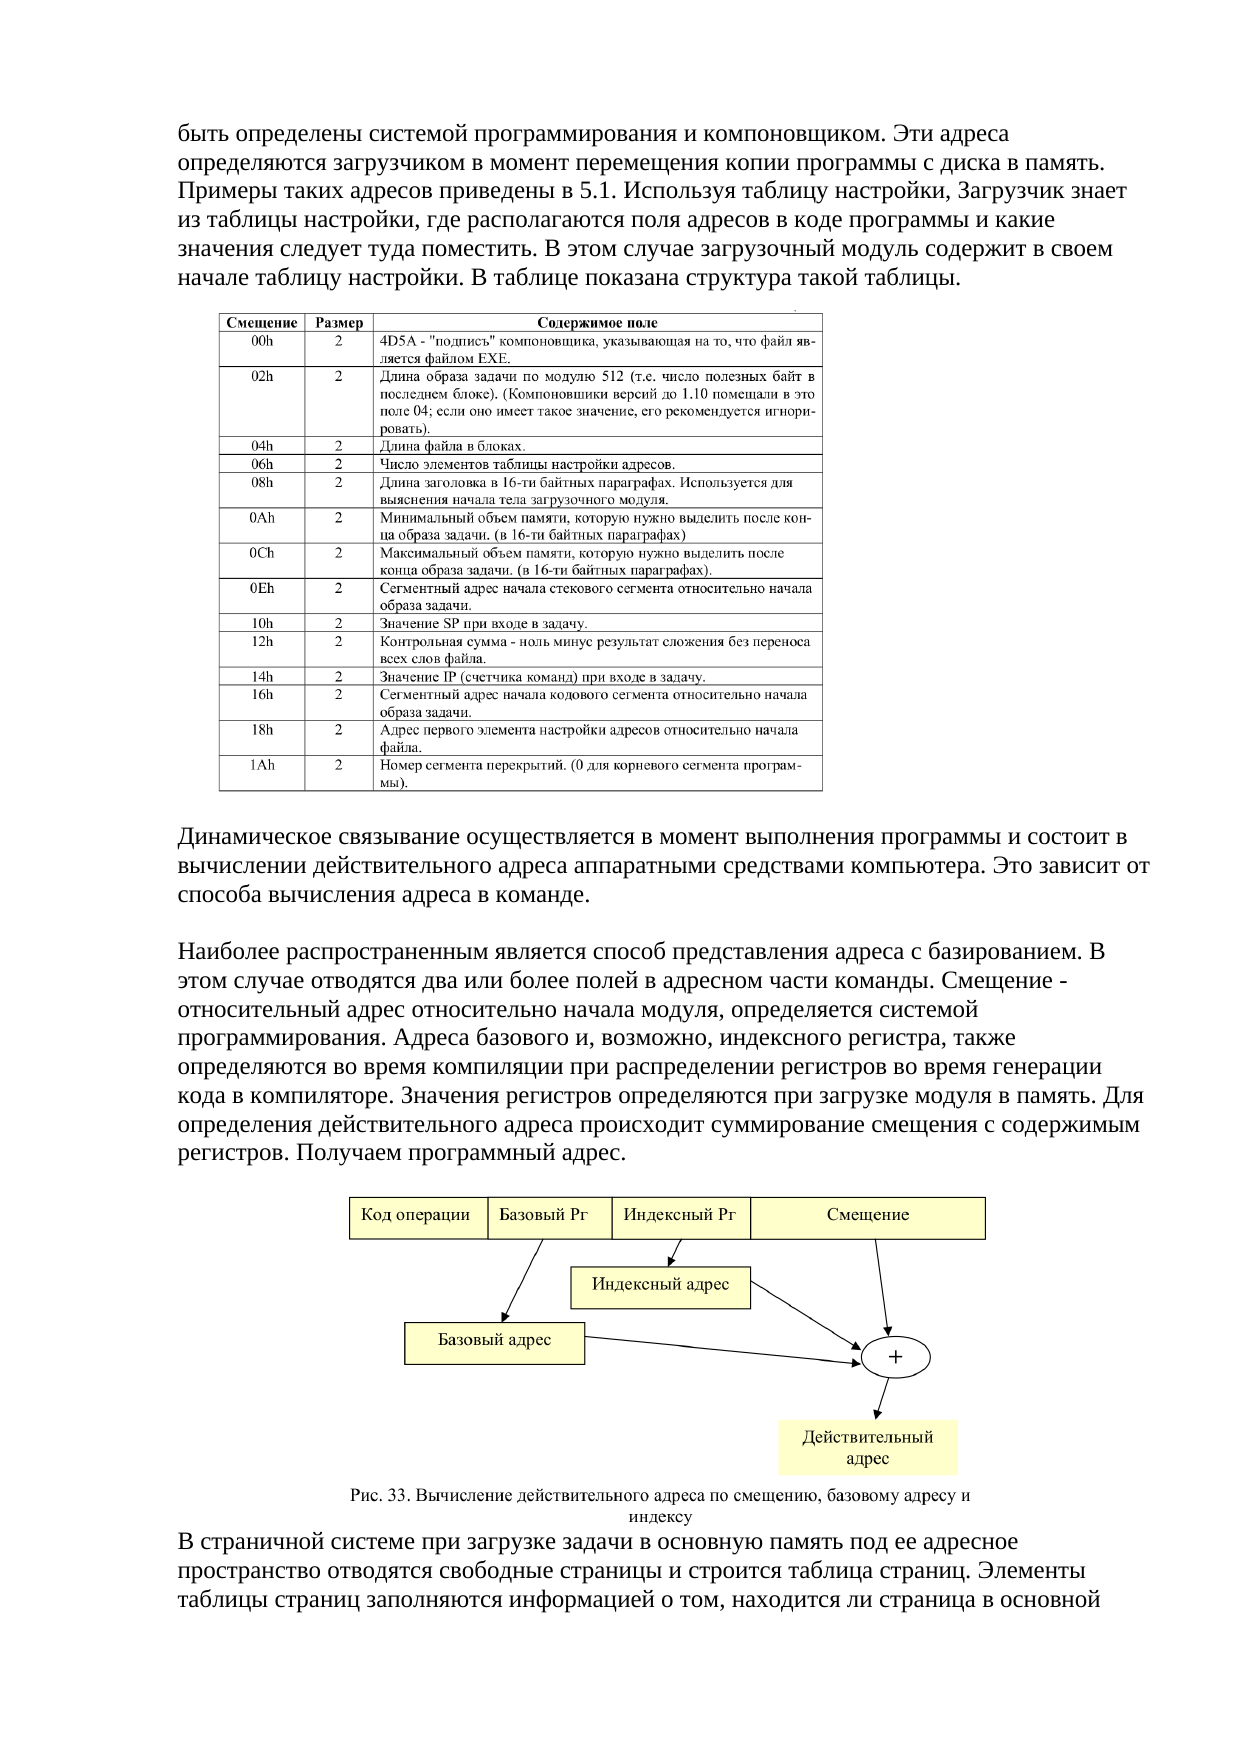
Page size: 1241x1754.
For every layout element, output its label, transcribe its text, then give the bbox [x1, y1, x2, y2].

text Динамическое связывание осуществляется в момент выполнения программы и состоит в вычислении действительного адреса аппаратными средствами компьютера. Это зависит от способа вычисления адреса в команде. [177, 821, 1152, 907]
picture [216, 310, 824, 793]
text В страничной системе при загрузке задачи в основную память под ее адресное пространство отводятся свободные страницы и строится таблица страниц. Элементы таблицы страниц заполняются информацией о том, находится ли страница в основной [177, 1195, 1152, 1612]
picture [341, 1195, 988, 1527]
text быть определены системой программирования и компоновщиком. Эти адреса определяются загрузчиком в момент перемещения копии программы с диска в память. Примеры таких адресов приведены в 5.1. Используя таблицу настройки, Загрузчик знает из таблицы настройки, где располагаются поля адресов в коде программы и какие значения следует туда поместить. В этом случае загрузочный модуль содержит в своем начале таблицу настройки. В таблице показана структура такой таблицы. [177, 118, 1152, 291]
text Наиболее распространенным является способ представления адреса с базированием. В этом случае отводятся два или более полей в адресном части команды. Смещение - относительный адрес относительно начала модуля, определяется системой программирования. Адреса базового и, возможно, индексного регистра, также определяются во время компиляции при распределении регистров во время генерации кода в компиляторе. Значения регистров определяются при загрузке модуля в память. Для определения действительного адреса происходит суммирование смещения с содержимым регистров. Получаем программный адрес. [177, 936, 1152, 1166]
